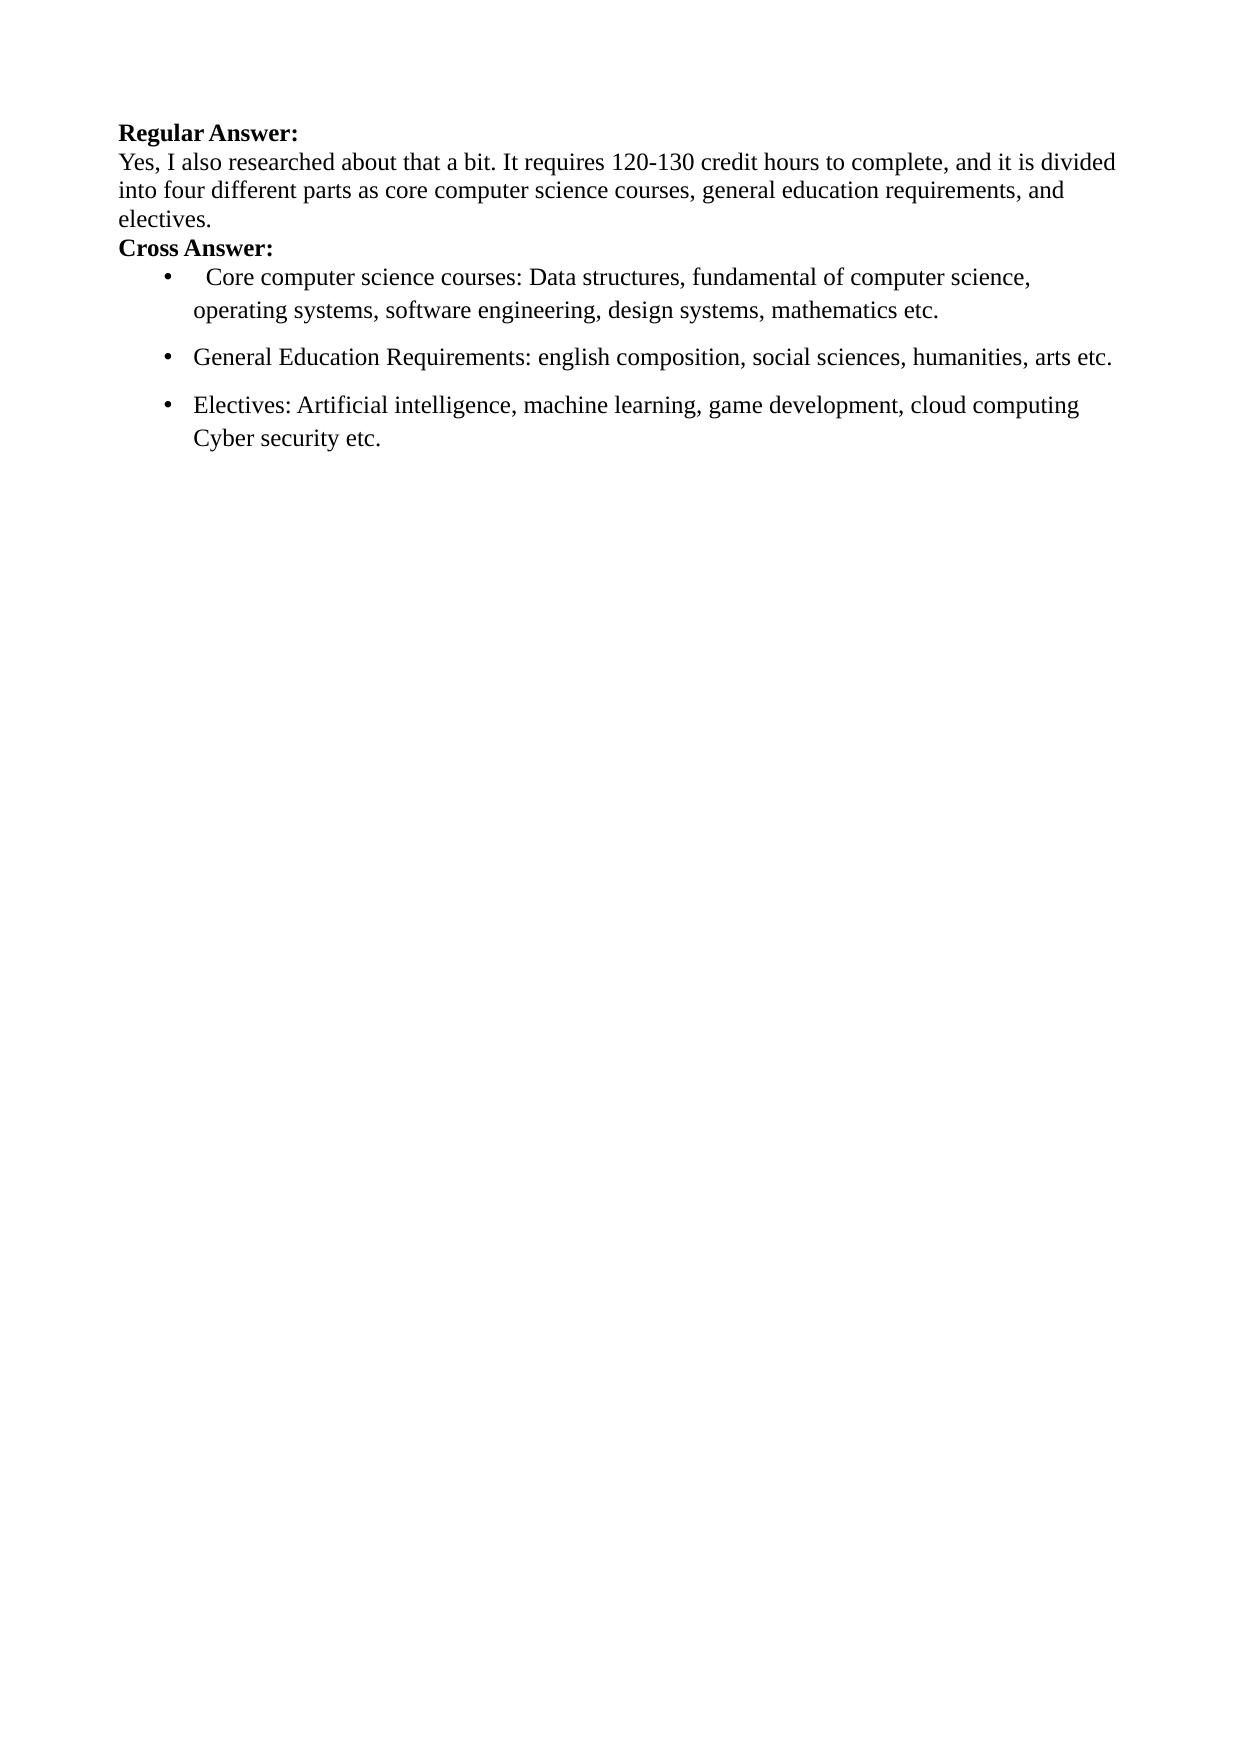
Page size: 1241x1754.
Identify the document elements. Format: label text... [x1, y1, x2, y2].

list Electives: Artificial intelligence, machine learning, game development, cloud computing Cyber security etc. [164, 390, 1122, 452]
list General Education Requirements: english composition, social sciences, humanities, arts etc. [164, 342, 1122, 371]
text Regular Answer: [118, 118, 1122, 147]
text Cross Answer: [118, 233, 1122, 262]
list Core computer science courses: Data structures, fundamental of computer science, operating systems, software engineering, design systems, mathematics etc. [164, 262, 1122, 324]
text Yes, I also researched about that a bit. It requires 120-130 credit hours to complete, and it is divided into four different parts as core computer science courses, general education requirements, and electives. [118, 147, 1122, 233]
